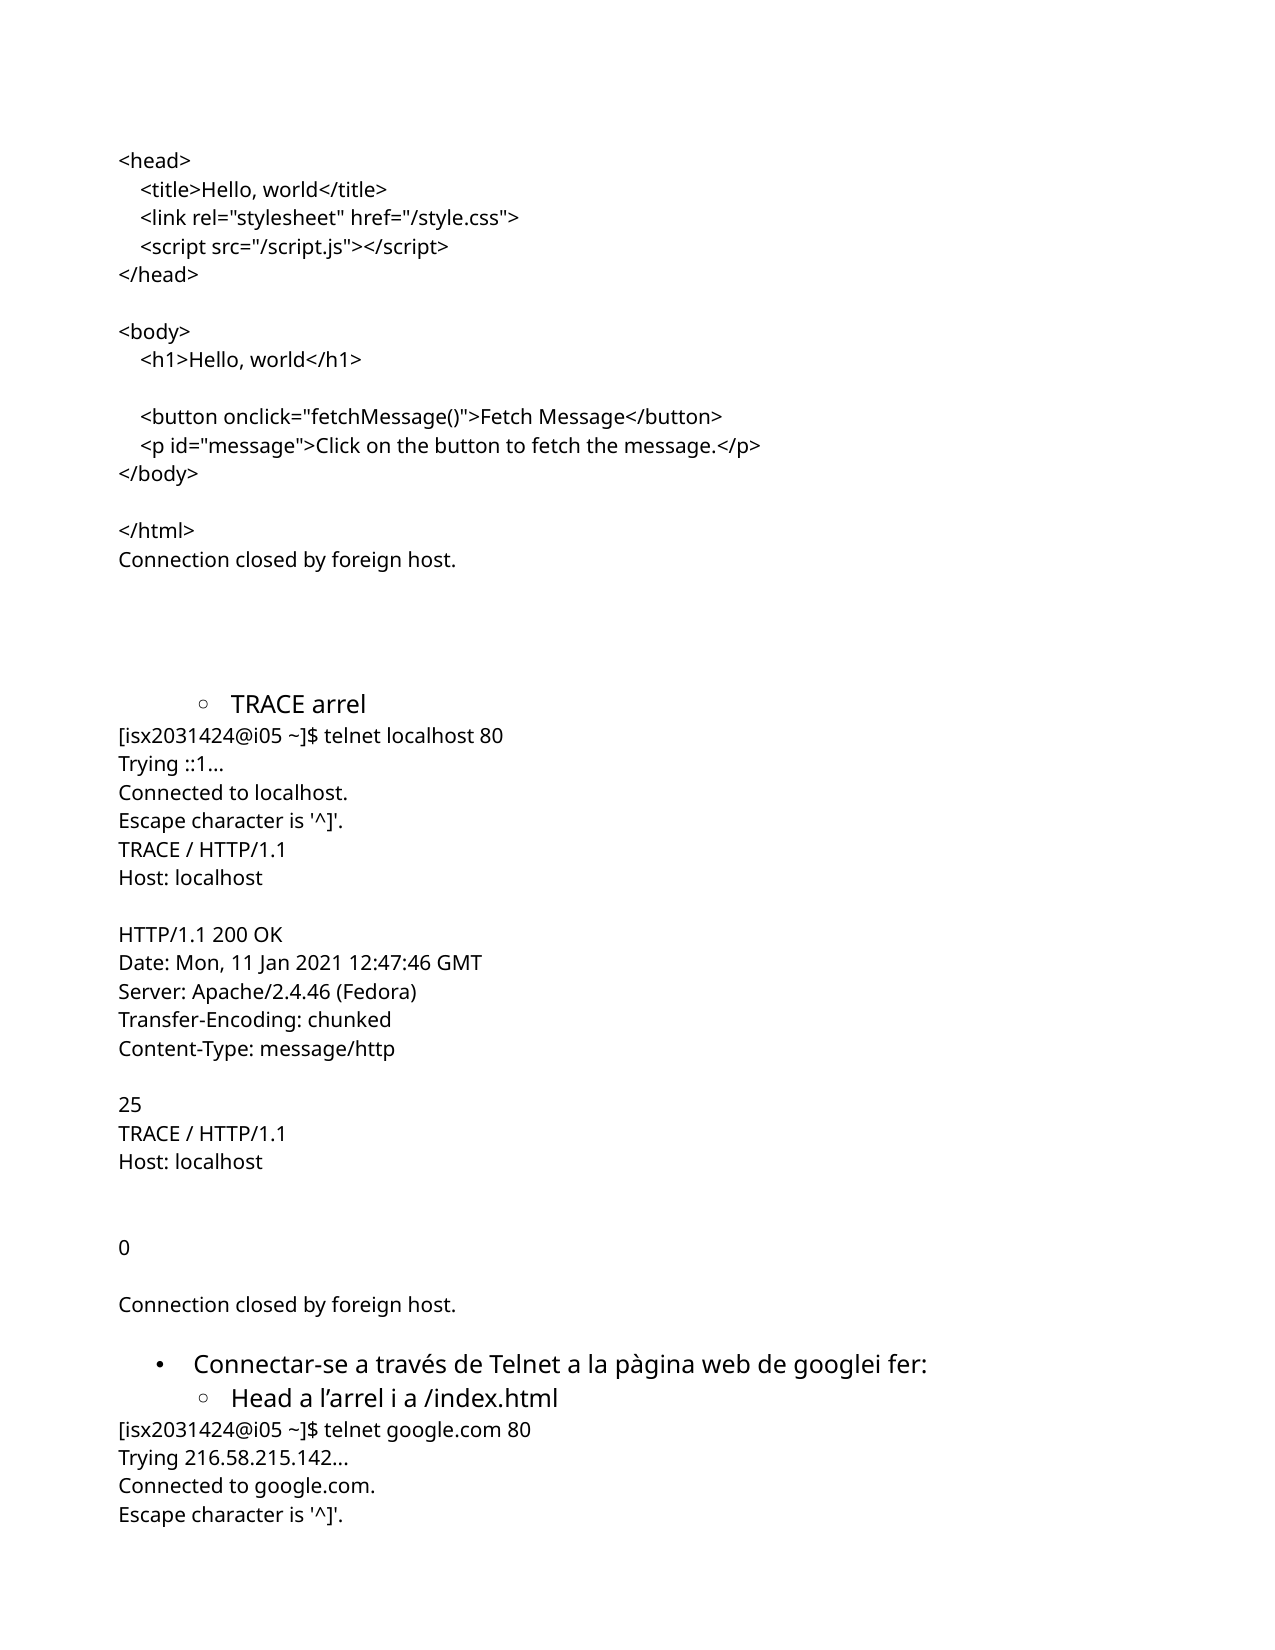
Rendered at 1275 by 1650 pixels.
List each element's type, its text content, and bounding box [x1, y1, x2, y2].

text Server: Apache/2.4.46 (Fedora) [118, 977, 1157, 1005]
text <p id="message">Click on the button to fetch the message.</p> [118, 431, 1157, 459]
text TRACE / HTTP/1.1 [118, 835, 1157, 863]
text Host: localhost [118, 1147, 1157, 1176]
text Connected to localhost. [118, 778, 1157, 806]
text Escape character is '^]'. [118, 806, 1157, 835]
text Trying 216.58.215.142... [118, 1443, 1157, 1472]
text TRACE / HTTP/1.1 [118, 1119, 1157, 1147]
text <button onclick="fetchMessage()">Fetch Message</button> [118, 402, 1157, 431]
text <head> [118, 147, 1157, 175]
list TRACE arrel [193, 687, 1157, 721]
text 0 [118, 1233, 1157, 1261]
text </html> [118, 516, 1157, 545]
text </body> [118, 459, 1157, 488]
text <title>Hello, world</title> [118, 175, 1157, 203]
text Connection closed by foreign host. [118, 545, 1157, 573]
text </head> [118, 260, 1157, 289]
text <script src="/script.js"></script> [118, 232, 1157, 260]
text Host: localhost [118, 863, 1157, 892]
list Head a l’arrel i a /index.html [193, 1381, 1157, 1415]
text Content-Type: message/http [118, 1034, 1157, 1062]
text [isx2031424@i05 ~]$ telnet google.com 80 [118, 1415, 1157, 1443]
list Connectar-se a través de Telnet a la pàgina web de googlei fer: [156, 1347, 1157, 1381]
text <body> [118, 317, 1157, 346]
text Transfer-Encoding: chunked [118, 1005, 1157, 1034]
text HTTP/1.1 200 OK [118, 920, 1157, 948]
text Trying ::1... [118, 749, 1157, 778]
text Escape character is '^]'. [118, 1500, 1157, 1528]
text 25 [118, 1091, 1157, 1119]
text <link rel="stylesheet" href="/style.css"> [118, 203, 1157, 232]
text Date: Mon, 11 Jan 2021 12:47:46 GMT [118, 948, 1157, 977]
text Connection closed by foreign host. [118, 1290, 1157, 1318]
text Connected to google.com. [118, 1472, 1157, 1500]
text [isx2031424@i05 ~]$ telnet localhost 80 [118, 721, 1157, 749]
text <h1>Hello, world</h1> [118, 346, 1157, 374]
